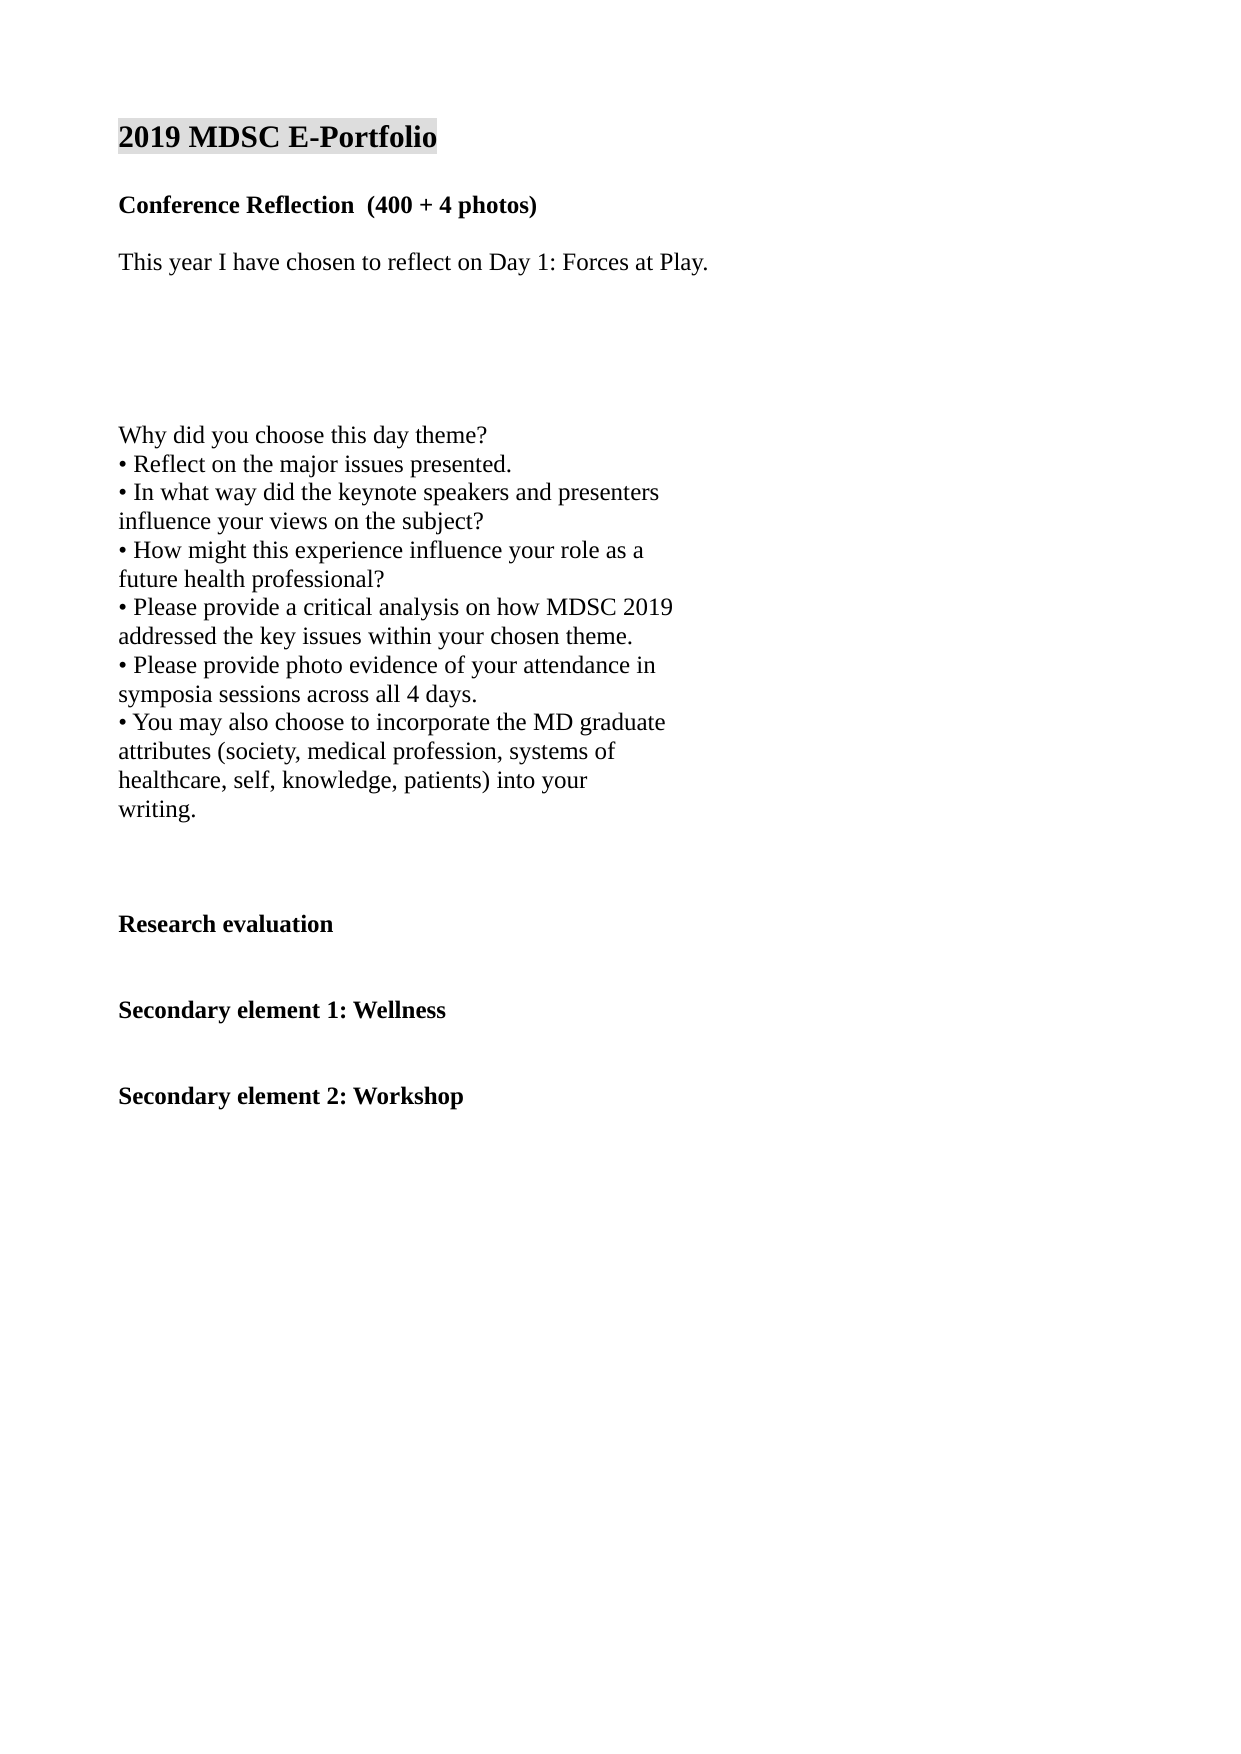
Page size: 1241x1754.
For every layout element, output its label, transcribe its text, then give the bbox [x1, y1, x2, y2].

text • How might this experience influence your role as a [118, 535, 1122, 564]
text • You may also choose to incorporate the MD graduate [118, 707, 1122, 736]
text symposia sessions across all 4 days. [118, 679, 1122, 707]
text Research evaluation [118, 909, 1122, 937]
text 2019 MDSC E-Portfolio [118, 118, 1122, 154]
text • In what way did the keynote speakers and presenters [118, 477, 1122, 506]
text Secondary element 2: Workshop [118, 1081, 1122, 1110]
text influence your views on the subject? [118, 506, 1122, 535]
text • Please provide a critical analysis on how MDSC 2019 [118, 592, 1122, 621]
text addressed the key issues within your chosen theme. [118, 621, 1122, 650]
text healthcare, self, knowledge, patients) into your [118, 765, 1122, 794]
text This year I have chosen to reflect on Day 1: Forces at Play. [118, 247, 1122, 276]
text future health professional? [118, 564, 1122, 592]
text Secondary element 1: Wellness [118, 995, 1122, 1024]
text Why did you choose this day theme? [118, 420, 1122, 449]
text Conference Reflection (400 + 4 photos) [118, 190, 1122, 219]
text • Please provide photo evidence of your attendance in [118, 650, 1122, 679]
text • Reflect on the major issues presented. [118, 449, 1122, 477]
text writing. [118, 794, 1122, 822]
text attributes (society, medical profession, systems of [118, 736, 1122, 765]
